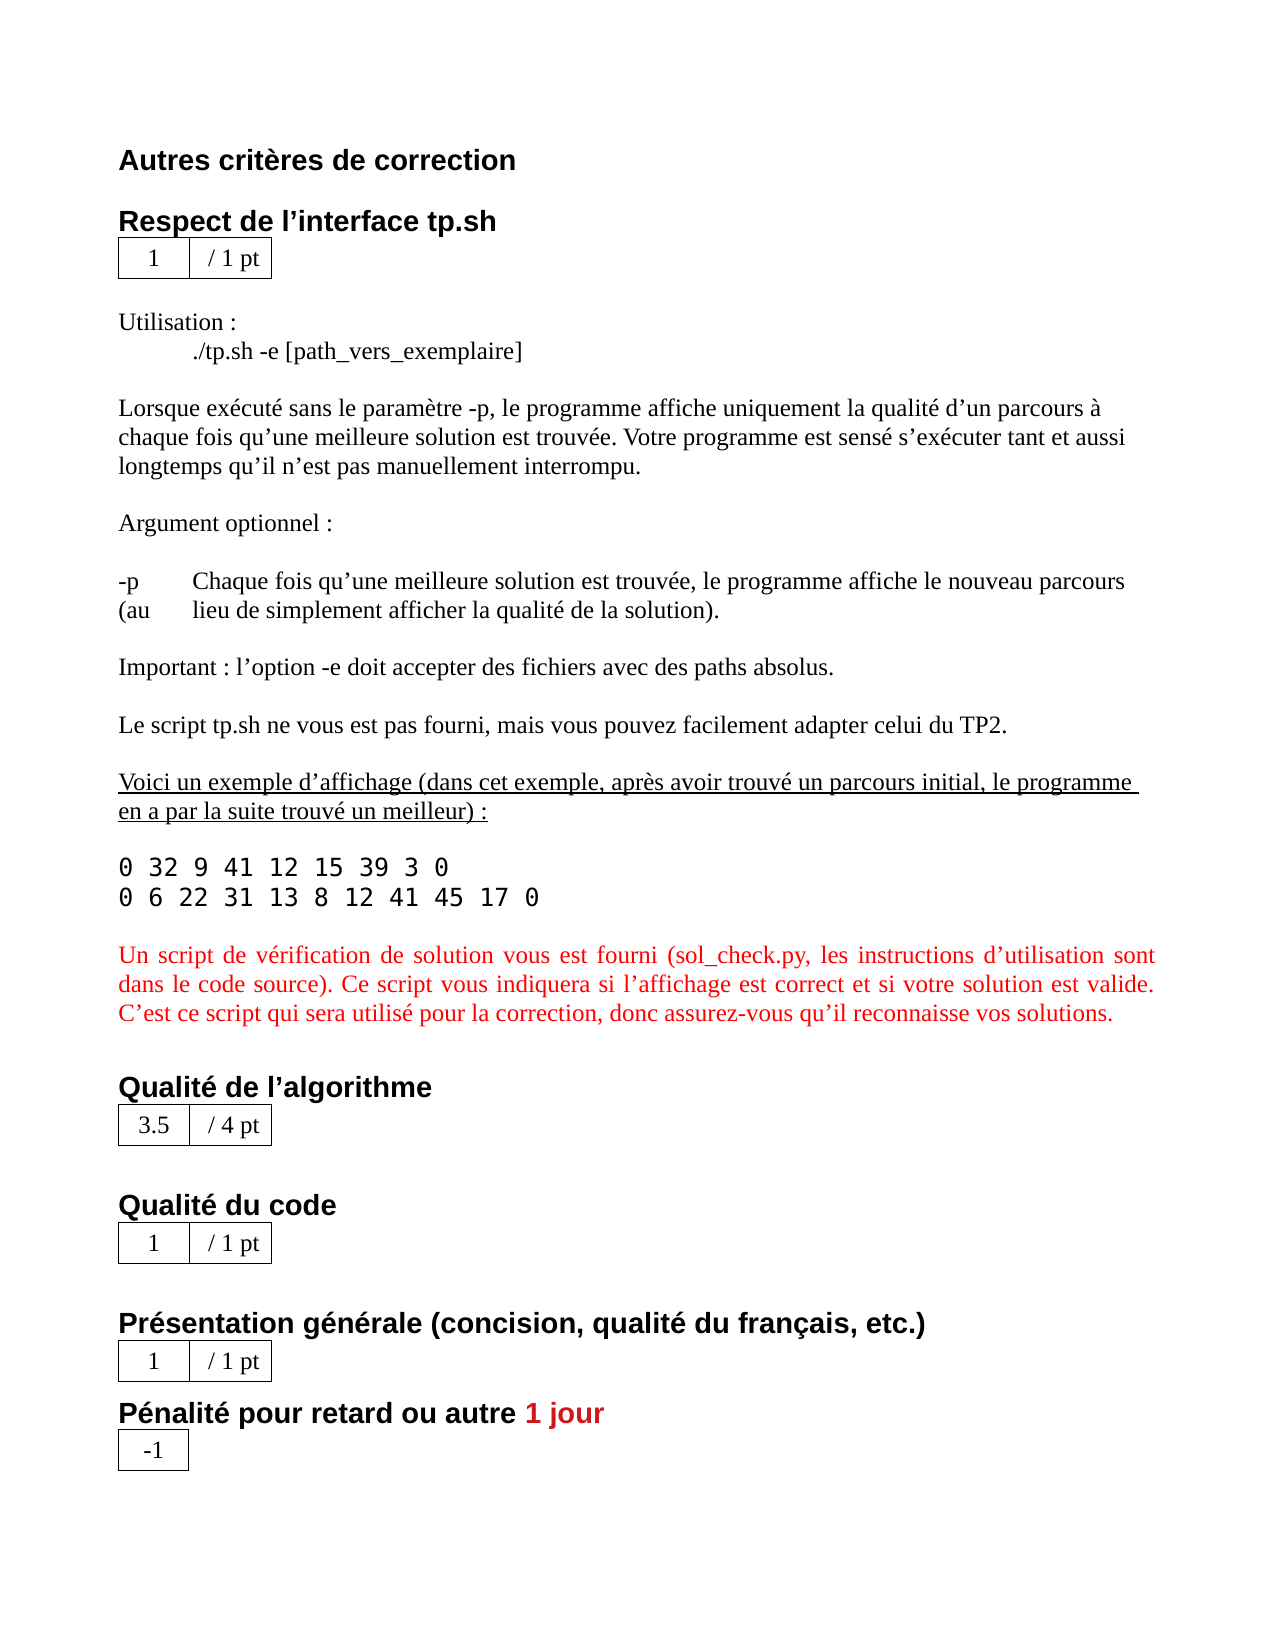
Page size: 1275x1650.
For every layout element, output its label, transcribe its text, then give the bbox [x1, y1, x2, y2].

subtitle Pénalité pour retard ou autre 1 jour [118, 1396, 1157, 1429]
text Important : l’option -e doit accepter des fichiers avec des paths absolus. [118, 652, 1157, 681]
subtitle Qualité du code [118, 1188, 1157, 1222]
text ./tp.sh -e [path_vers_exemplaire] [118, 336, 1157, 365]
text Un script de vérification de solution vous est fourni (sol_check.py, les instructions d’utilisation sont dans le code source). Ce script vous indiquera si l’affichage est correct et si votre solution est valide. C’est ce script qui sera utilisé pour la correction, donc assurez-vous qu’il reconnaisse vos solutions. [118, 941, 1157, 1027]
text -p Chaque fois qu’une meilleure solution est trouvée, le programme affiche le nouveau parcours (au lieu de simplement afficher la qualité de la solution). [118, 566, 1157, 623]
table_header / 1 pt [190, 238, 271, 278]
table_header / 4 pt [190, 1105, 271, 1144]
table_header / 1 pt [190, 1223, 271, 1263]
subtitle Présentation générale (concision, qualité du français, etc.) [118, 1306, 1157, 1340]
text 0 6 22 31 13 8 12 41 45 17 0 [118, 883, 1157, 912]
text Voici un exemple d’affichage (dans cet exemple, après avoir trouvé un parcours initial, le programme en a par la suite trouvé un meilleur) : [118, 767, 1157, 825]
table_header 1 [119, 238, 189, 278]
table_header -1 [119, 1430, 188, 1470]
table_header / 1 pt [190, 1341, 271, 1381]
table_header 3.5 [119, 1105, 189, 1144]
text 0 32 9 41 12 15 39 3 0 [118, 853, 1157, 883]
text Lorsque exécuté sans le paramètre -p, le programme affiche uniquement la qualité d’un parcours à chaque fois qu’une meilleure solution est trouvée. Votre programme est sensé s’exécuter tant et aussi longtemps qu’il n’est pas manuellement interrompu. [118, 393, 1157, 480]
subtitle Autres critères de correction [118, 143, 1157, 177]
subtitle Respect de l’interface tp.sh [118, 204, 1157, 237]
subtitle Qualité de l’algorithme [118, 1070, 1157, 1104]
text Utilisation : [118, 307, 1157, 336]
text Le script tp.sh ne vous est pas fourni, mais vous pouvez facilement adapter celui du TP2. [118, 710, 1157, 738]
table_header 1 [119, 1341, 189, 1381]
text Argument optionnel : [118, 508, 1157, 537]
table_header 1 [119, 1223, 189, 1263]
